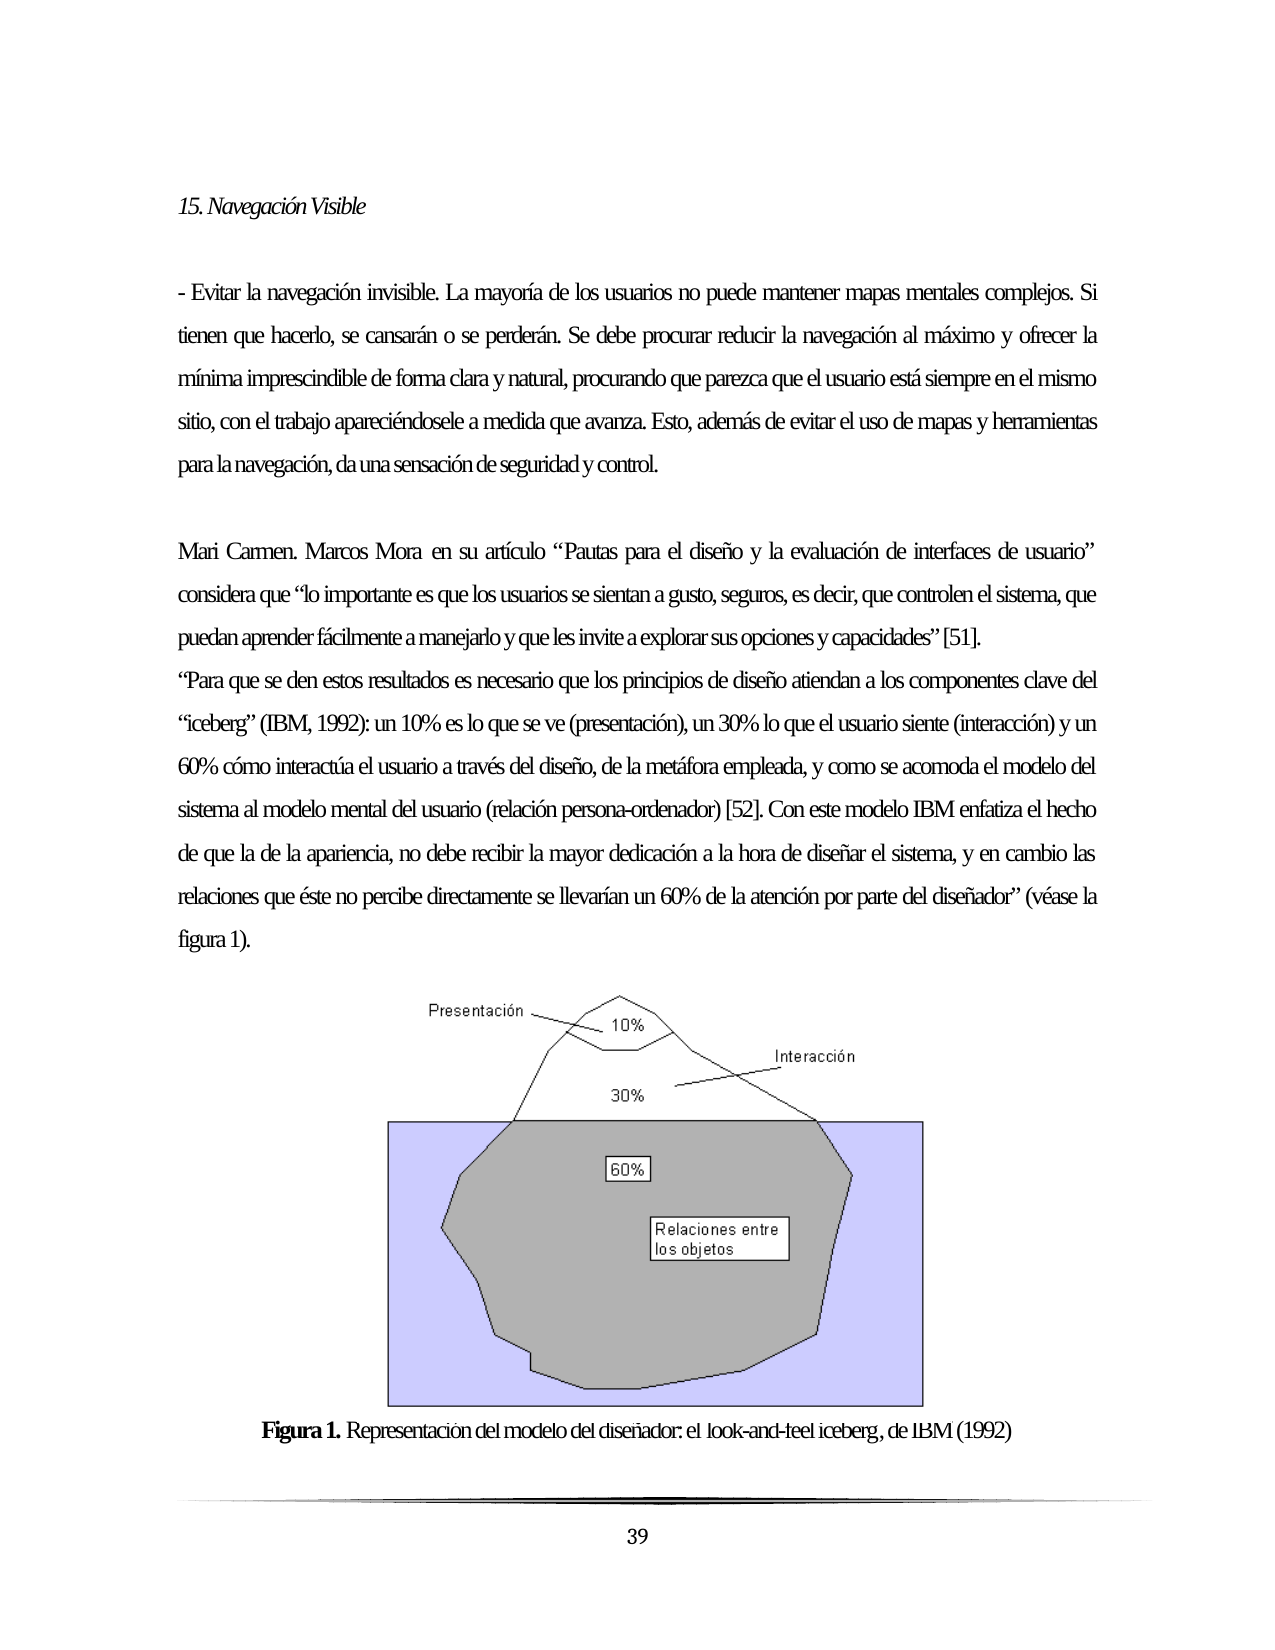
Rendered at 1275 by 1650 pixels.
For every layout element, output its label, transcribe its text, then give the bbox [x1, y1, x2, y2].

text - Evitar la navegación invisible. La mayoría de los usuarios no puede mantener mapas mentales complejos. Si tienen que hacerlo, se cansarán o se perderán. Se debe procurar reducir la navegación al máximo y ofrecer la mínima imprescindible de forma clara y natural, procurando que parezca que el usuario está siempre en el mismo sitio, con el trabajo apareciéndosele a medida que avanza. Esto, además de evitar el uso de mapas y herramientas para la navegación, da una sensación de seguridad y control. [177, 277, 1098, 478]
text Figura 1. Representación del modelo del diseñador: el look-and-feel iceberg, de IBM (1992) [177, 1415, 1098, 1443]
text “Para que se den estos resultados es necesario que los principios de diseño atiendan a los componentes clave del “iceberg” (IBM, 1992): un 10% es lo que se ve (presentación), un 30% lo que el usuario siente (interacción) y un 60% cómo interactúa el usuario a través del diseño, de la metáfora empleada, y como se acomoda el modelo del sistema al modelo mental del usuario (relación persona-ordenador) [52]. Con este modelo IBM enfatiza el hecho de que la de la apariencia, no debe recibir la mayor dedicación a la hora de diseñar el sistema, y en cambio las relaciones que éste no percibe directamente se llevarían un 60% de la atención por parte del diseñador” (véase la figura 1). [177, 665, 1098, 953]
text Mari Carmen. Marcos Mora en su artículo “Pautas para el diseño y la evaluación de interfaces de usuario” considera que “lo importante es que los usuarios se sientan a gusto, seguros, es decir, que controlen el sistema, que puedan aprender fácilmente a manejarlo y que les invite a explorar sus opciones y capacidades” [51]. [177, 536, 1098, 651]
picture [177, 1497, 1153, 1505]
list Navegación Visible [177, 191, 1098, 219]
